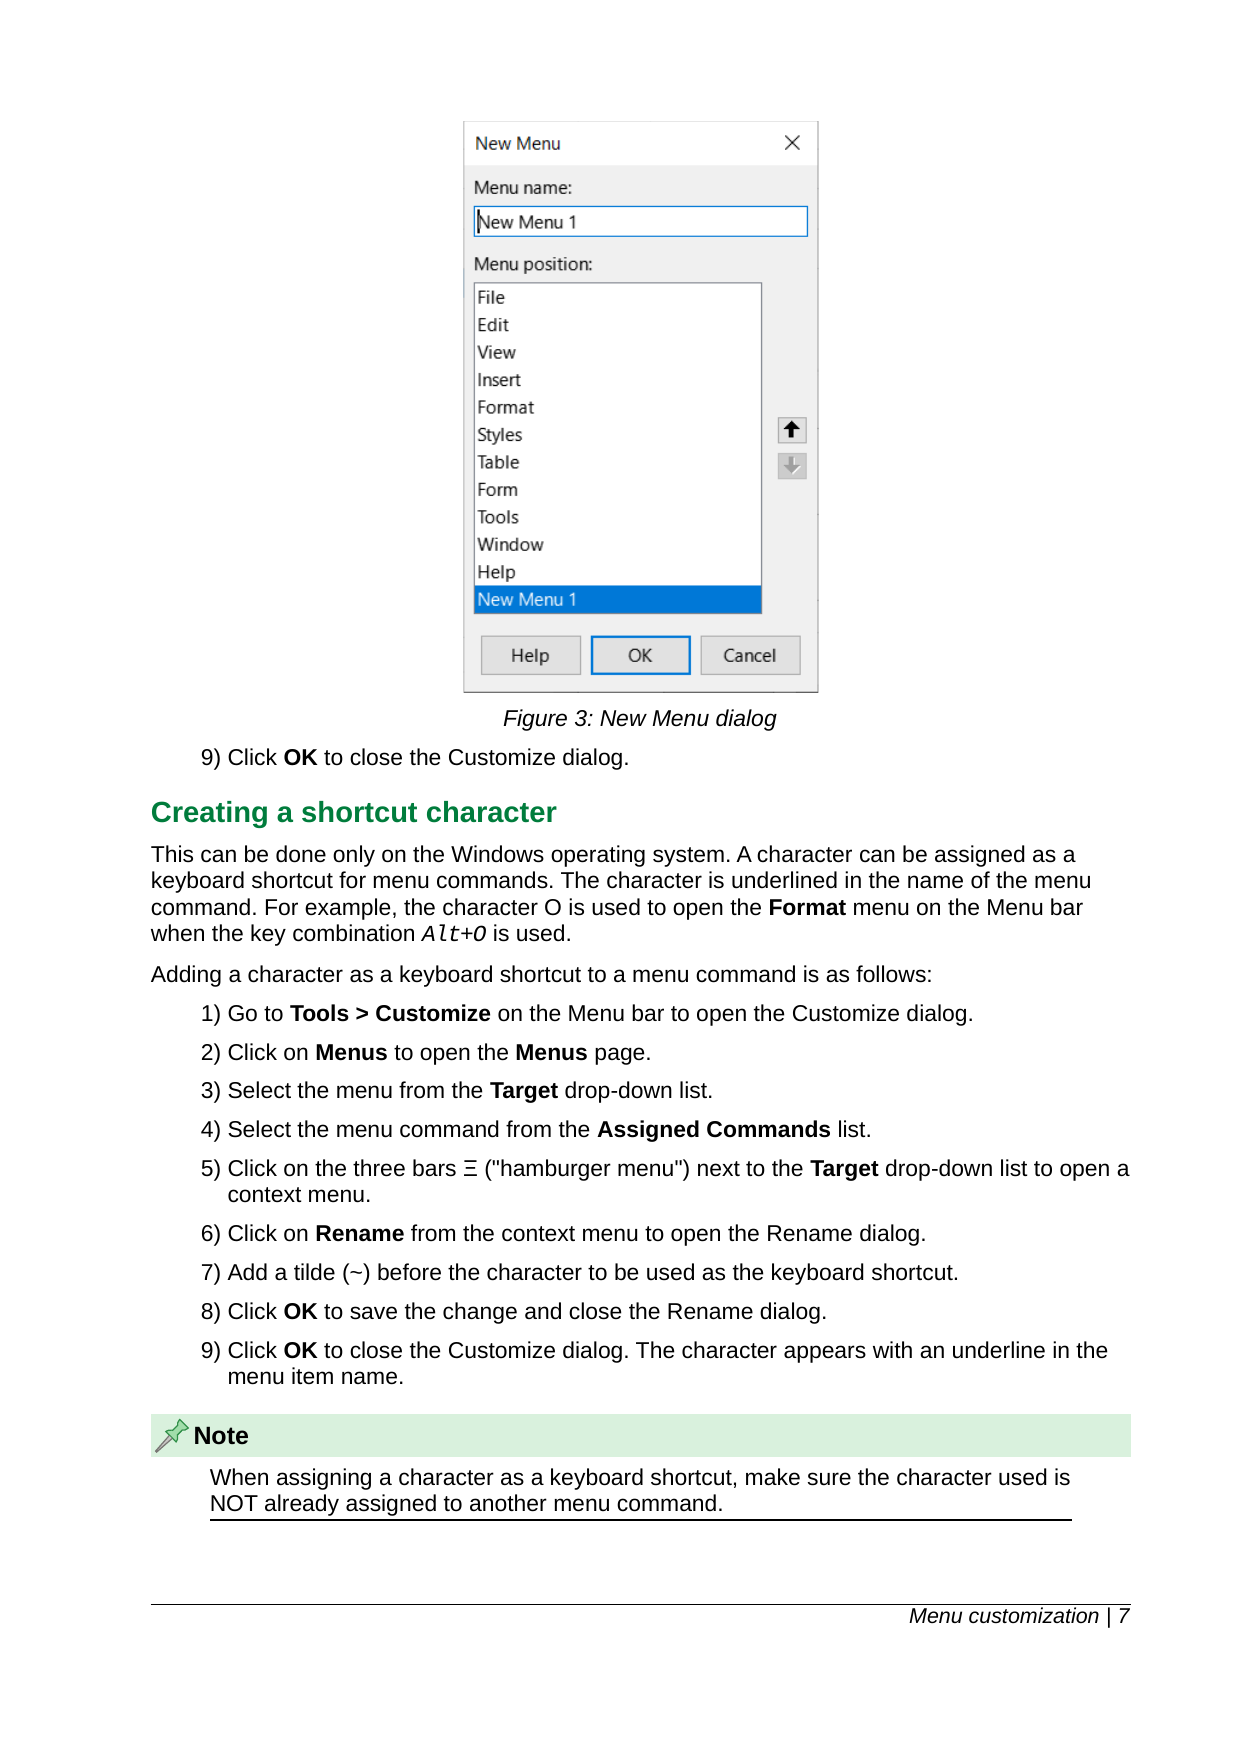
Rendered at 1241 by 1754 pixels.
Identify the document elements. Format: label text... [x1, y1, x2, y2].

list Go to Tools > Customize on the Menu bar to open the Customize dialog. [227, 1000, 1131, 1026]
picture [463, 121, 819, 693]
list Adding a character as a keyboard shortcut to a menu command is as follows: [151, 961, 1131, 987]
list Click OK to close the Customize dialog. The character appears with an underline in the menu item name. [227, 1337, 1131, 1389]
list Select the menu from the Target drop‑down list. [227, 1077, 1131, 1104]
list Click on Menus to open the Menus page. [227, 1038, 1131, 1065]
list Select the menu command from the Assigned Commands list. [227, 1116, 1131, 1143]
list Click on the three bars Ξ ("hamburger menu") next to the Target drop‑down list to open a context menu. [227, 1155, 1131, 1208]
text Figure 3: New Menu dialog [463, 705, 818, 731]
subtitle Note [151, 1414, 1131, 1457]
list Click OK to save the change and close the Rename dialog. [227, 1298, 1131, 1324]
subtitle Creating a shortcut character [151, 795, 1131, 828]
list Add a tilde (~) before the character to be used as the keyboard shortcut. [227, 1259, 1131, 1286]
list Click on Rename from the context menu to open the Rename dialog. [227, 1220, 1131, 1247]
list Click OK to close the Customize dialog. [227, 744, 1131, 770]
text When assigning a character as a keyboard shortcut, make sure the character used is NOT already assigned to another menu command. [209, 1463, 1072, 1521]
text This can be done only on the Windows operating system. A character can be assigned as a keyboard shortcut for menu commands. The character is underlined in the name of the menu command. For example, the character O is used to open the Format menu on the Menu bar when the key combination Alt+O is used. [151, 841, 1131, 948]
